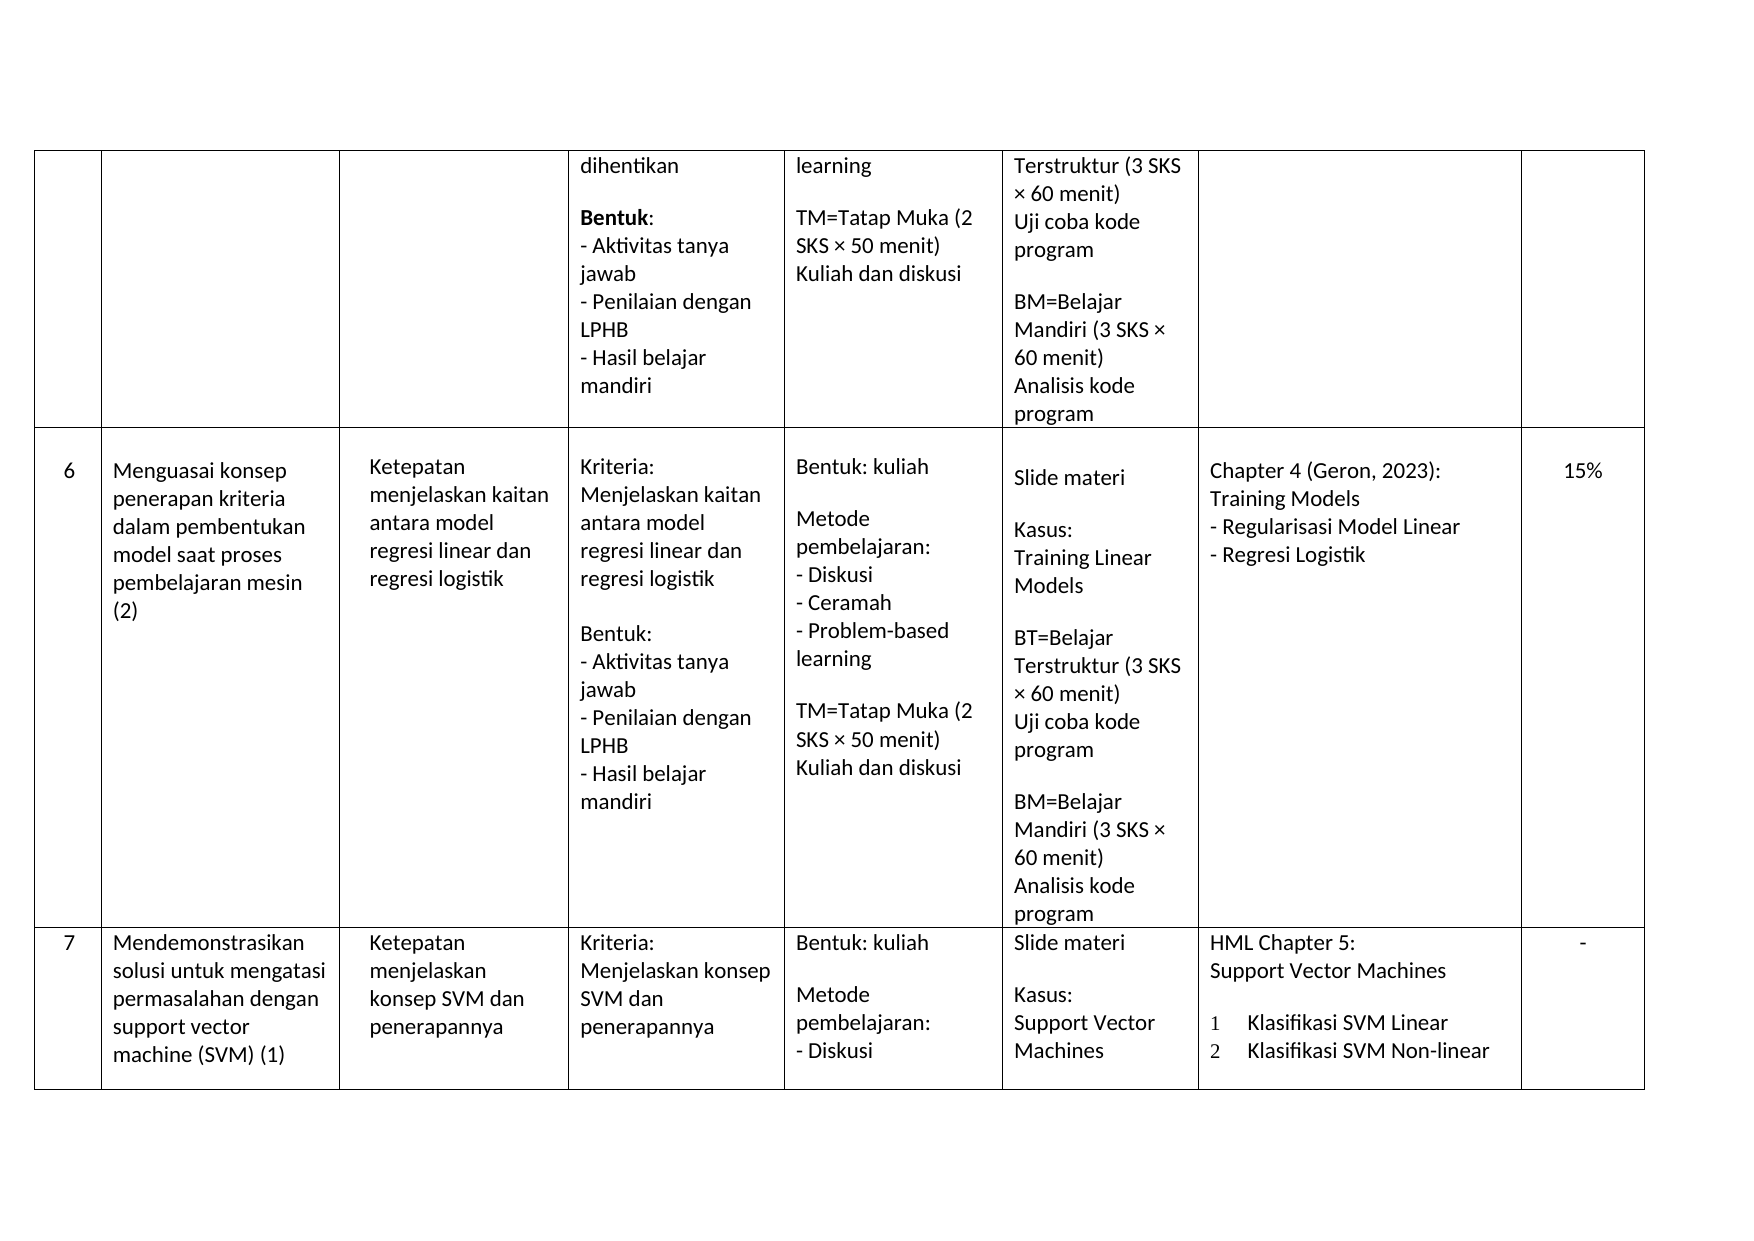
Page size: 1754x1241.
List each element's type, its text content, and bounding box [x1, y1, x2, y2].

table_cell Mendemonstrasikan solusi untuk mengatasi permasalahan dengan support vector machine (SVM) (1) [102, 928, 339, 1088]
table_cell [1199, 151, 1521, 427]
table_cell - [1522, 928, 1644, 1088]
table_cell Menguasai konsep penerapan kriteria dalam pembentukan model saat proses pembelajaran mesin (2) [102, 428, 339, 927]
table_cell [102, 151, 339, 427]
table_cell Ketepatan menjelaskan kaitan antara model regresi linear dan regresi logistik [340, 428, 568, 927]
table_cell [340, 151, 568, 427]
table_cell - [1522, 151, 1644, 427]
table_cell Slide materi Kasus: Support Vector Machines [1003, 928, 1198, 1088]
table_cell Kriteria: Menjelaskan kaitan antara model regresi linear dan regresi logistik Bentuk: - Aktivitas tanya jawab - Penilaian dengan LPHB - Hasil belajar mandiri [569, 428, 784, 927]
table_cell Slide materi Kasus: Training Linear Models BT=Belajar Terstruktur (3 SKS × 60 menit) Uji coba kode program BM=Belajar Mandiri (3 SKS × 60 menit) Analisis kode program [1003, 428, 1198, 927]
table_cell dihentikan Bentuk: - Aktivitas tanya jawab - Penilaian dengan LPHB - Hasil belajar mandiri [569, 151, 784, 427]
table_cell Terstruktur (3 SKS × 60 menit) Uji coba kode program BM=Belajar Mandiri (3 SKS × 60 menit) Analisis kode program [1003, 151, 1198, 427]
table_cell Chapter 4 (Geron, 2023): Training Models - Regularisasi Model Linear - Regresi Logistik [1199, 428, 1521, 927]
table_cell Bentuk: kuliah Metode pembelajaran: - Diskusi - Ceramah - Problem-based learning TM=Tatap Muka (2 SKS × 50 menit) Kuliah dan diskusi [785, 428, 1002, 927]
table_cell learning TM=Tatap Muka (2 SKS × 50 menit) Kuliah dan diskusi [785, 151, 1002, 427]
table_cell Kriteria: Menjelaskan konsep SVM dan penerapannya [569, 928, 784, 1088]
table_cell HML Chapter 5: Support Vector Machines Klasifikasi SVM Linear Klasifikasi SVM Non-linear [1199, 928, 1521, 1088]
table_cell [35, 151, 101, 427]
table_cell 7 [35, 928, 101, 1088]
table_cell Ketepatan menjelaskan konsep SVM dan penerapannya [340, 928, 568, 1088]
table_cell 6 [35, 428, 101, 927]
table_cell Bentuk: kuliah Metode pembelajaran: - Diskusi [785, 928, 1002, 1088]
table_cell 15% [1522, 428, 1644, 927]
